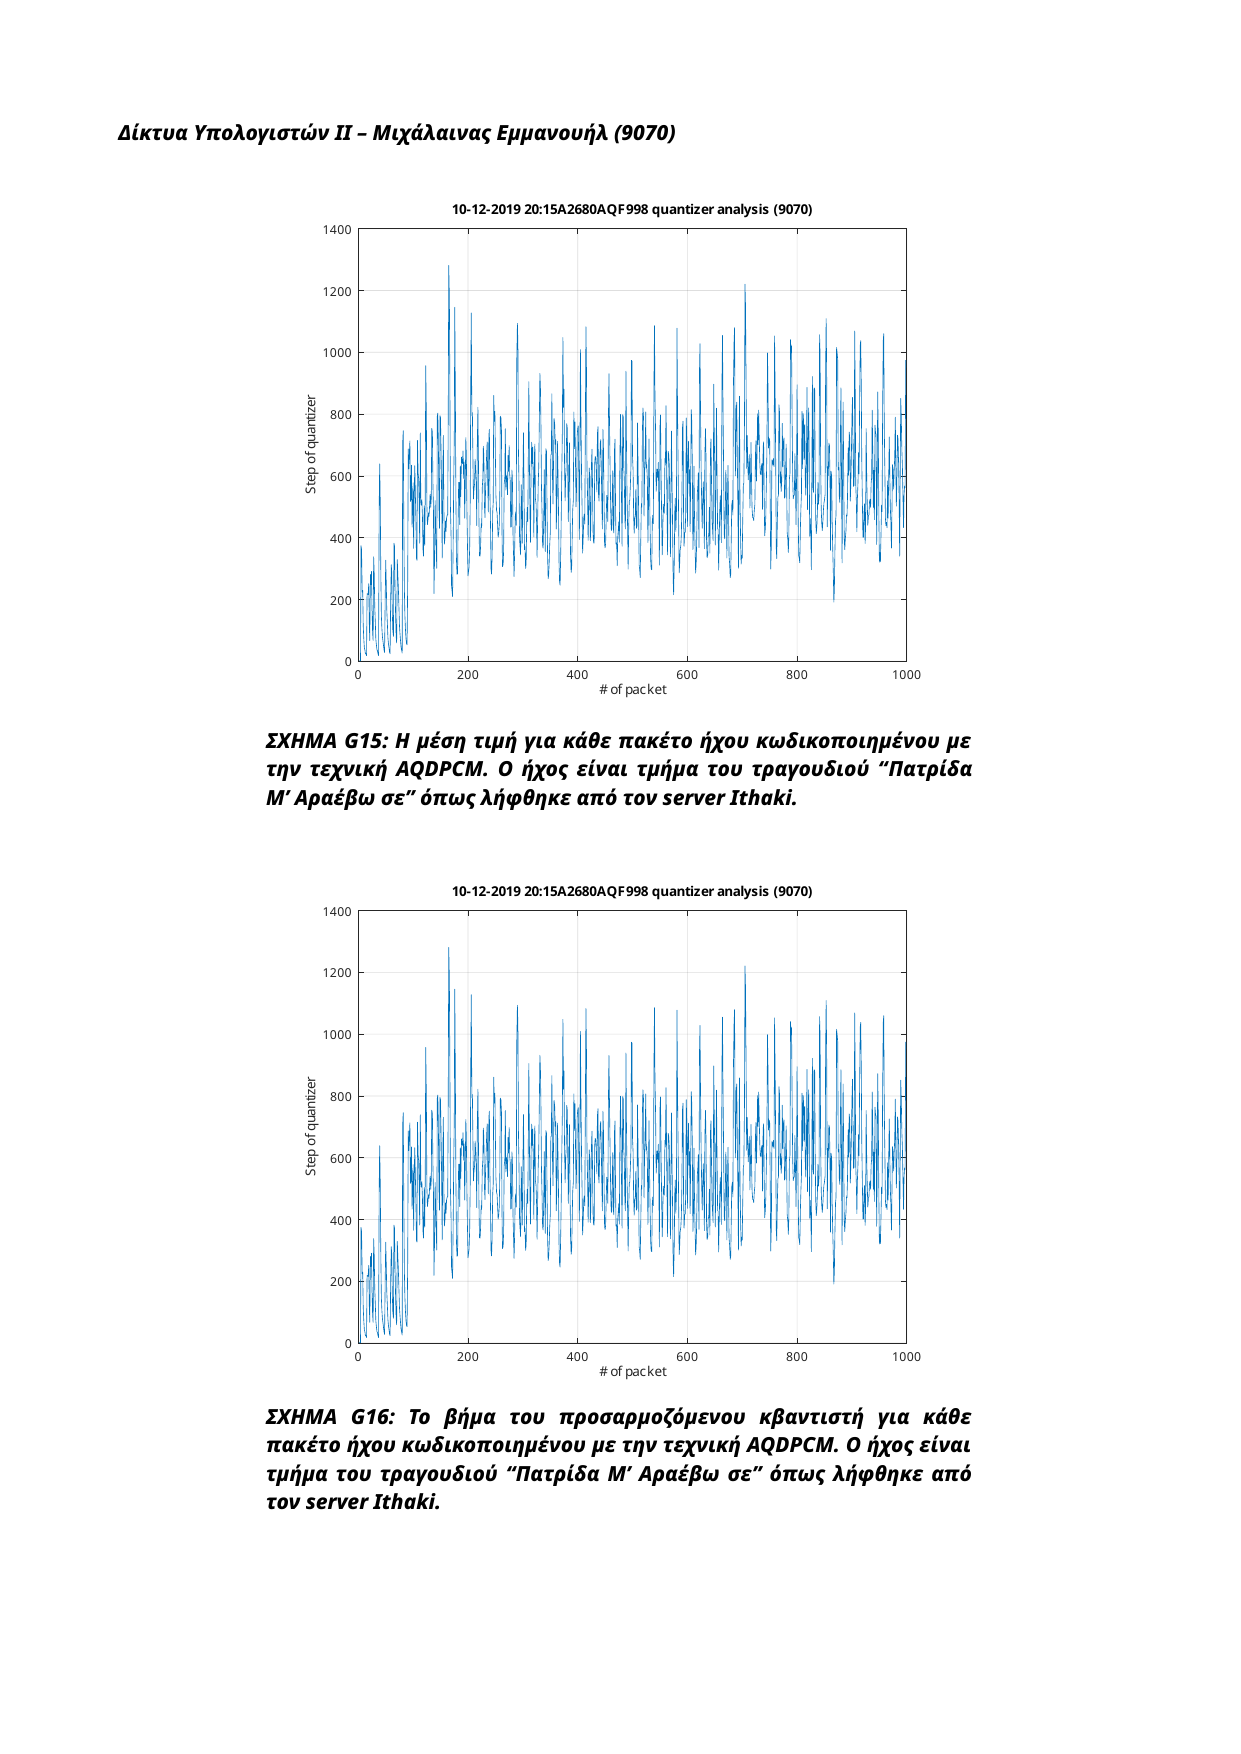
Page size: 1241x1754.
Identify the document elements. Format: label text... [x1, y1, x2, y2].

text ΣΧΗΜΑ G15: Η μέση τιμή για κάθε πακέτο ήχου κωδικοποιημένου με την τεχνική AQDPCM. Ο ήχος είναι τμήμα του τραγουδιού “Πατρίδα Μ’ Αραέβω σε” όπως λήφθηκε από τον server Ithaki. [266, 720, 974, 811]
text ΣΧΗΜΑ G16: Το βήμα του προσαρμοζόμενου κβαντιστή για κάθε πακέτο ήχου κωδικοποιημένου με την τεχνική AQDPCM. Ο ήχος είναι τμήμα του τραγουδιού “Πατρίδα Μ’ Αραέβω σε” όπως λήφθηκε από τον server Ithaki. [266, 1401, 974, 1516]
